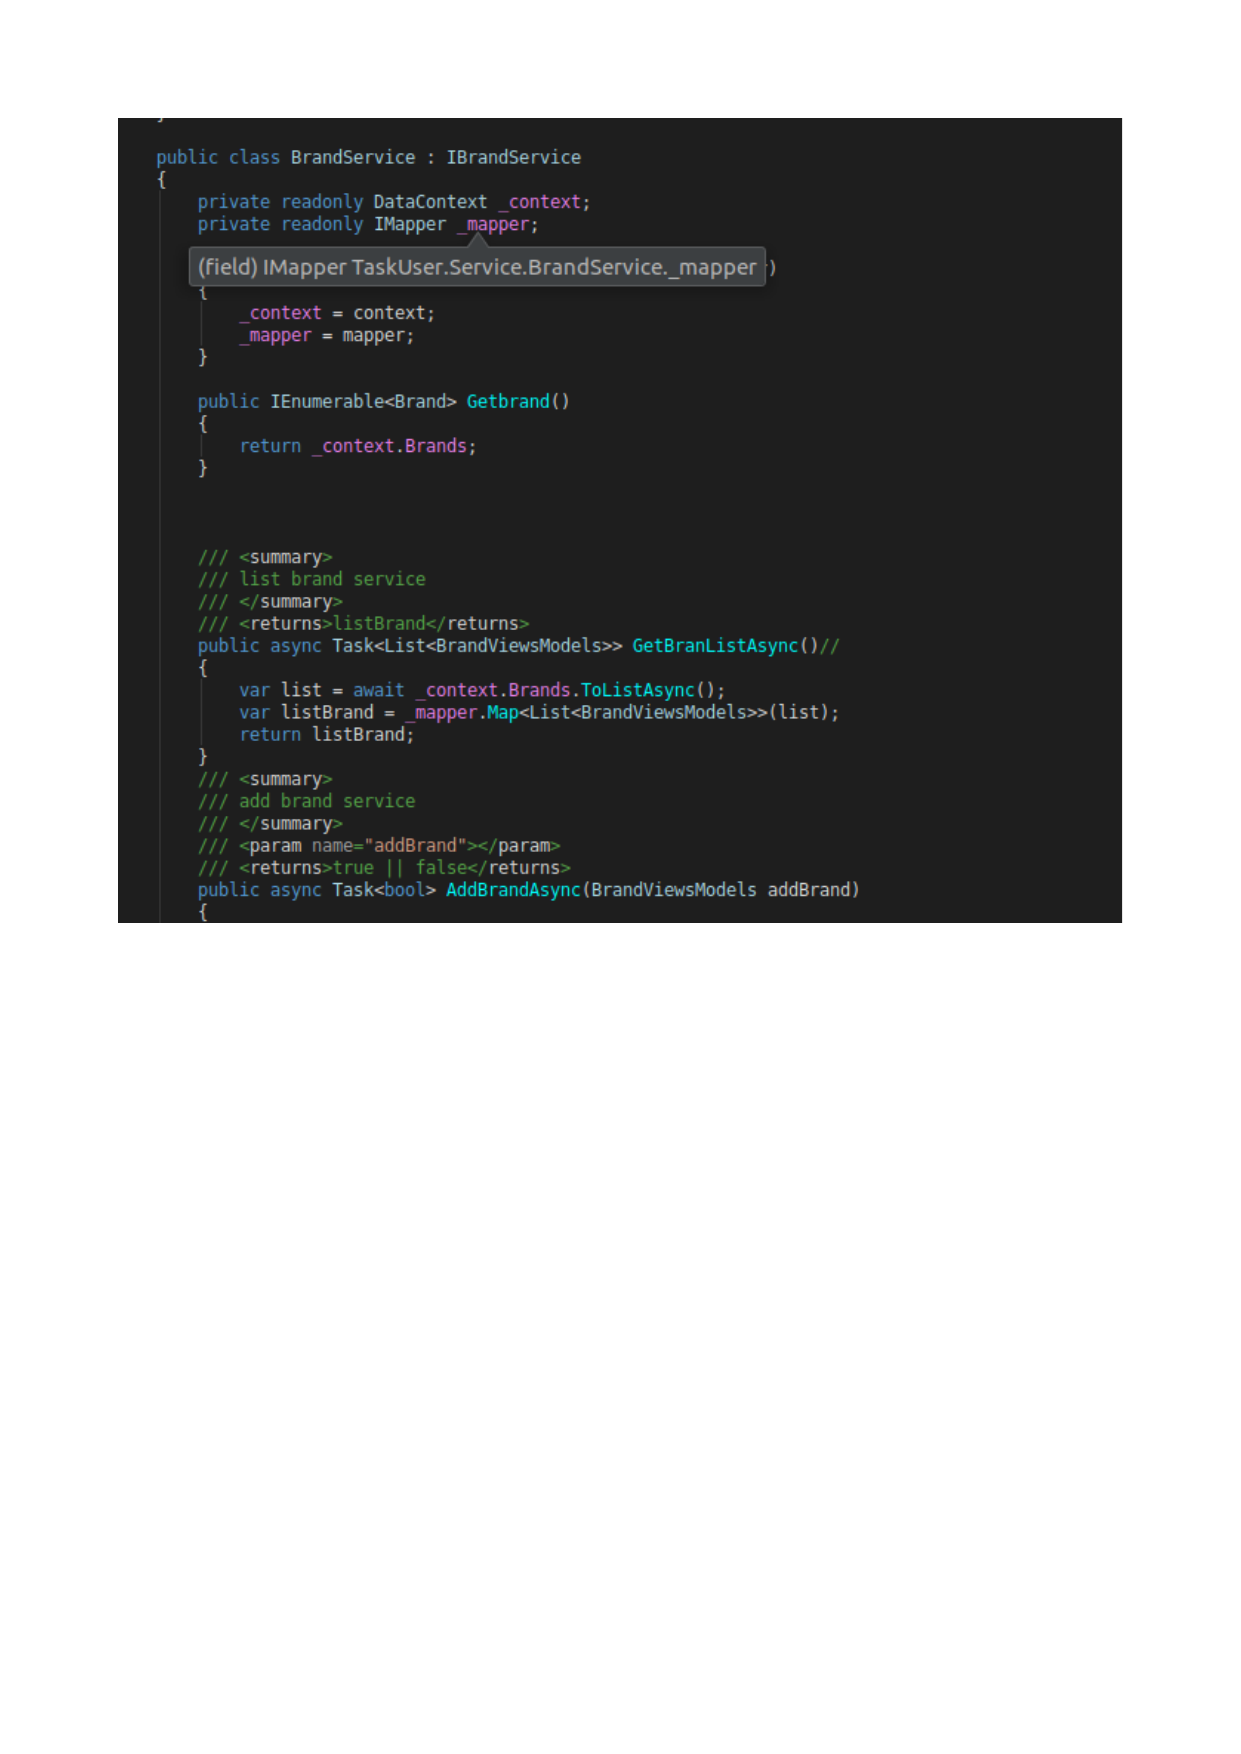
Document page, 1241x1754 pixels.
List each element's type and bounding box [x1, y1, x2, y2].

picture [118, 118, 1123, 923]
